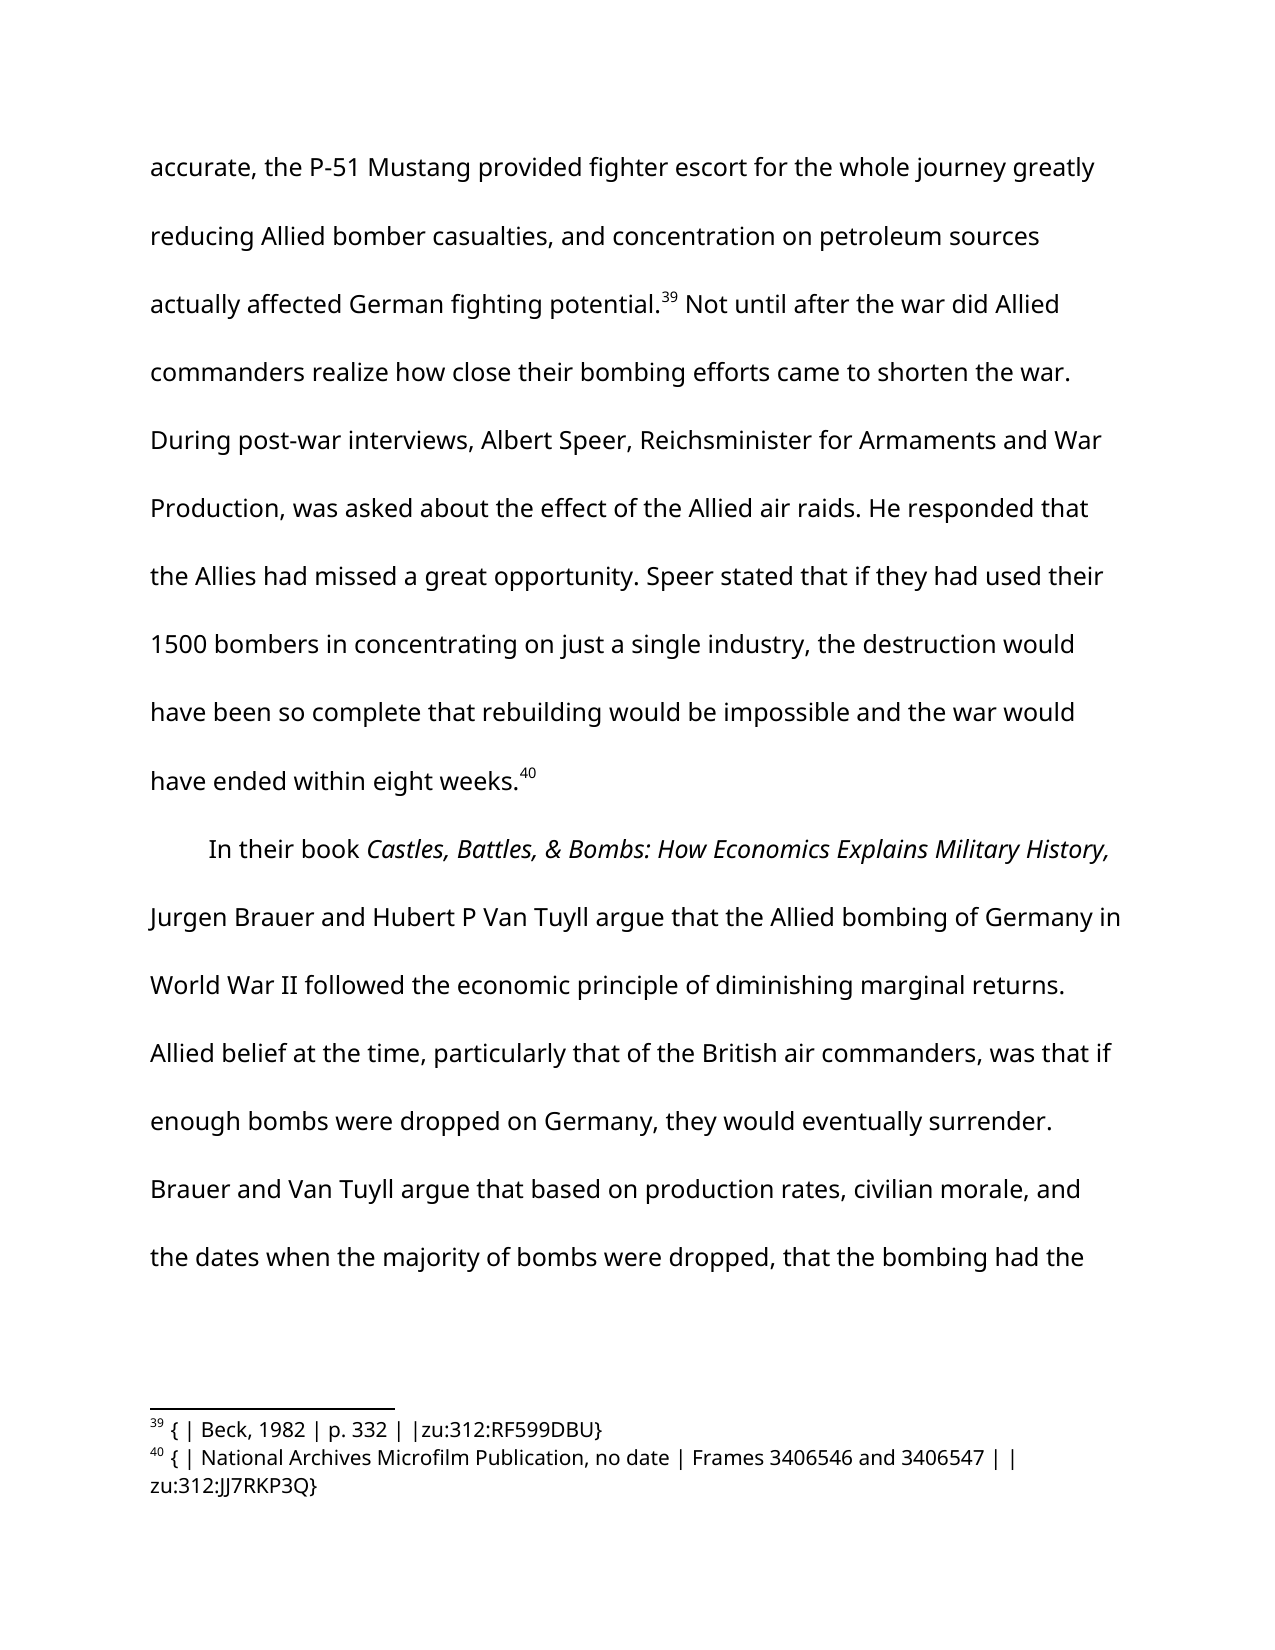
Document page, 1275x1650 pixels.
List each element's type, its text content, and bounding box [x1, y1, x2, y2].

text { | National Archives Microfilm Publication, no date | Frames 3406546 and 3406547 | |zu:312:JJ7RKP3Q} [150, 1443, 1125, 1500]
text In their book Castles, Battles, & Bombs: How Economics Explains Military History, Jurgen Brauer and Hubert P Van Tuyll argue that the Allied bombing of Germany in World War II followed the economic principle of diminishing marginal returns. Allied belief at the time, particularly that of the British air commanders, was that if enough bombs were dropped on Germany, they would eventually surrender. Brauer and Van Tuyll argue that based on production rates, civilian morale, and the dates when the majority of bombs were dropped, that the bombing had the [150, 831, 1125, 1274]
text accurate, the P-51 Mustang provided fighter escort for the whole journey greatly reducing Allied bomber casualties, and concentration on petroleum sources actually affected German fighting potential. Not until after the war did Allied commanders realize how close their bombing efforts came to shorten the war. During post-war interviews, Albert Speer, Reichsminister for Armaments and War Production, was asked about the effect of the Allied air raids. He responded that the Allies had missed a great opportunity. Speer stated that if they had used their 1500 bombers in concentrating on just a single industry, the destruction would have been so complete that rebuilding would be impossible and the war would have ended within eight weeks. [150, 150, 1125, 797]
text { | Beck, 1982 | p. 332 | |zu:312:RF599DBU} [150, 1415, 1125, 1443]
